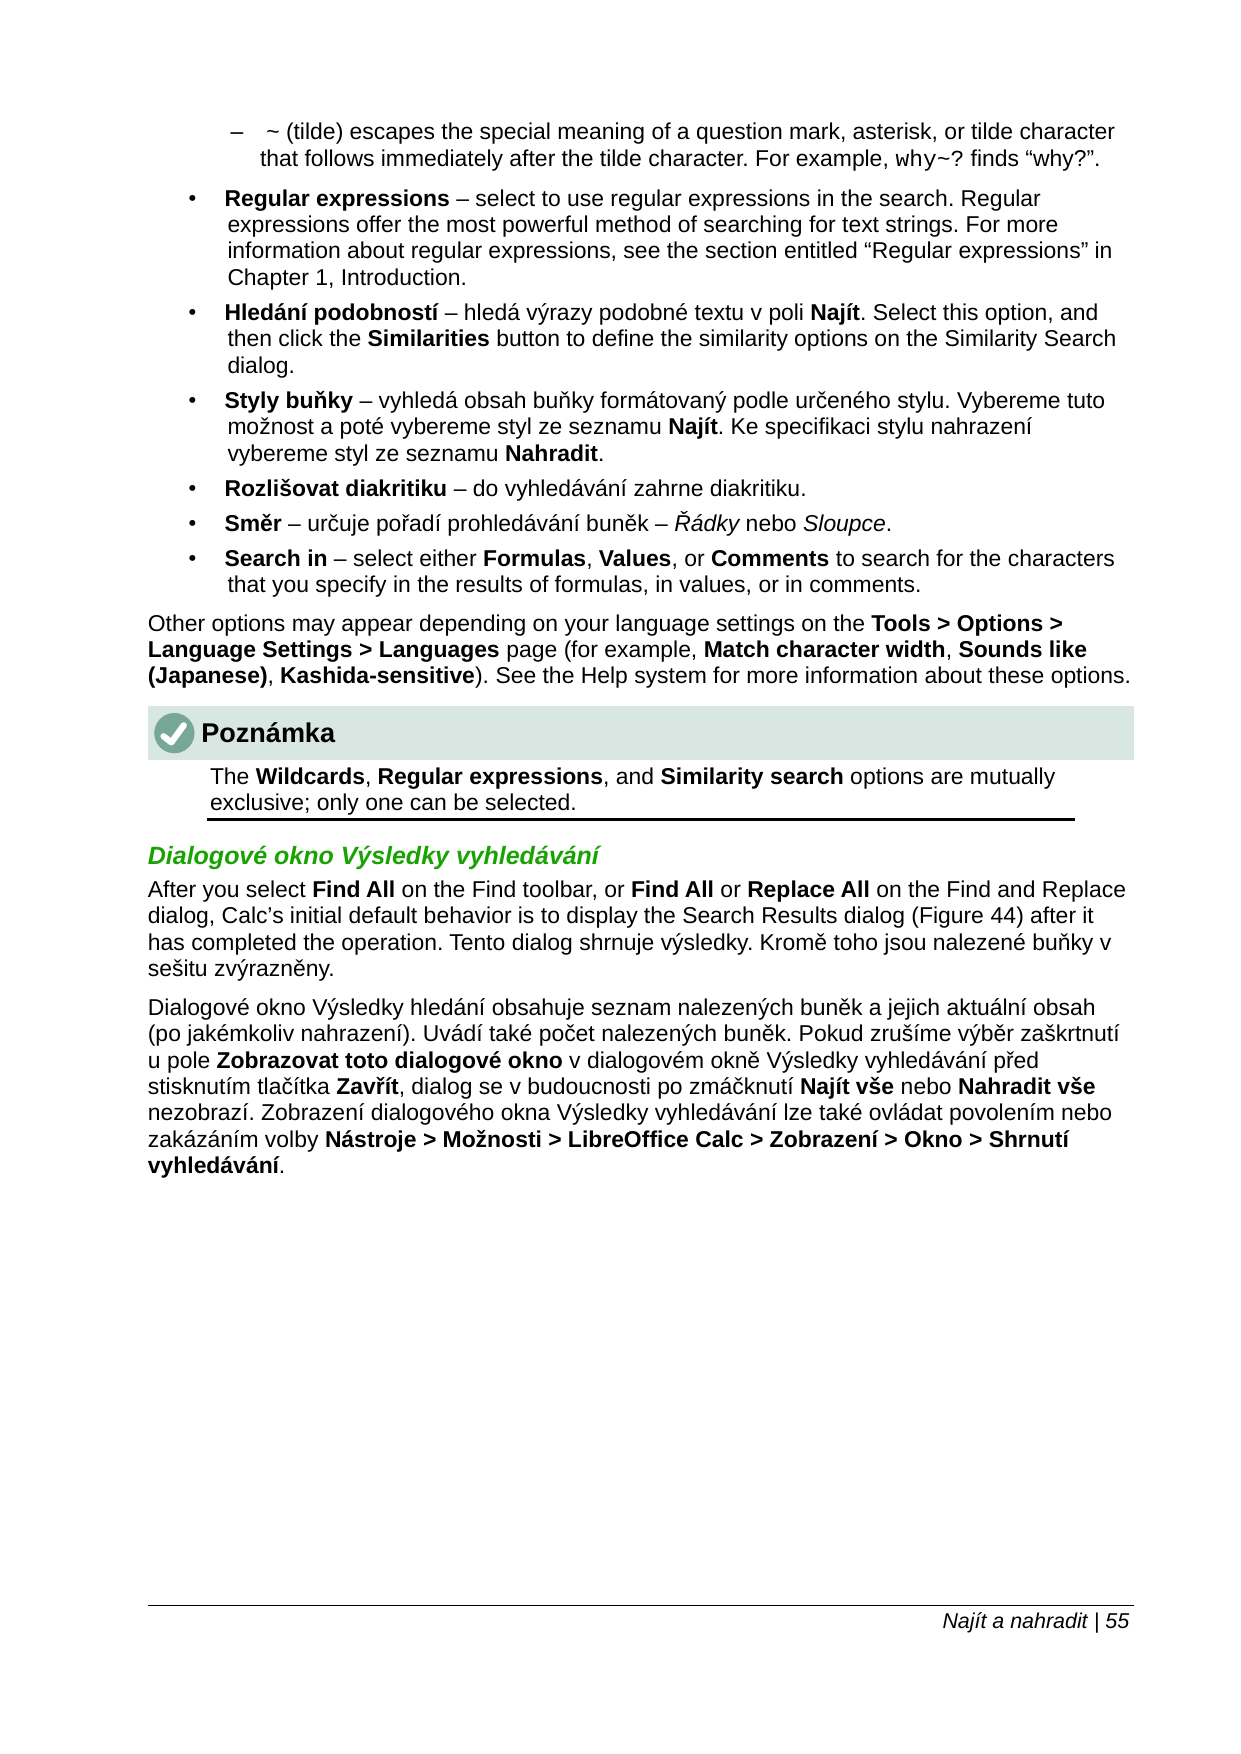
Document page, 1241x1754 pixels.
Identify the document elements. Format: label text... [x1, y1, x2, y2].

list Směr – určuje pořadí prohledávání buněk – Řádky nebo Sloupce. [185, 507, 1134, 536]
list Search in – select either Formulas, Values, or Comments to search for the characters that you specify in the results of formulas, in values, or in comments. [185, 542, 1134, 601]
list Regular expressions – select to use regular expressions in the search. Regular expressions offer the most powerful method of searching for text strings. For more information about regular expressions, see the section entitled “Regular expressions” in Chapter 1, Introduction. [185, 182, 1134, 290]
list ~ (tilde) escapes the special meaning of a question mark, asterisk, or tilde character that follows immediately after the tilde character. For example, why~? finds “why?”. [230, 118, 1134, 173]
list Styly buňky – vyhledá obsah buňky formátovaný podle určeného stylu. Vybereme tuto možnost a poté vybereme styl ze seznamu Najít. Ke specifikaci stylu nahrazení vybereme styl ze seznamu Nahradit. [185, 384, 1134, 466]
subtitle Dialogové okno Výsledky vyhledávání [148, 841, 1134, 870]
text After you select Find All on the Find toolbar, or Find All or Replace All on the Find and Replace dialog, Calc’s initial default behavior is to display the Search Results dialog (Figure 44) after it has completed the operation. Tento dialog shrnuje výsledky. Kromě toho jsou nalezené buňky v sešitu zvýrazněny. [148, 876, 1134, 981]
list Hledání podobností – hledá výrazy podobné textu v poli Najít. Select this option, and then click the Similarities button to define the similarity options on the Similarity Search dialog. [185, 296, 1134, 378]
subtitle Poznámka [148, 706, 1134, 760]
list Rozlišovat diakritiku – do vyhledávání zahrne diakritiku. [185, 472, 1134, 501]
text The Wildcards, Regular expressions, and Similarity search options are mutually exclusive; only one can be selected. [207, 760, 1075, 818]
text Dialogové okno Výsledky hledání obsahuje seznam nalezených buněk a jejich aktuální obsah (po jakémkoliv nahrazení). Uvádí také počet nalezených buněk. Pokud zrušíme výběr zaškrtnutí u pole Zobrazovat toto dialogové okno v dialogovém okně Výsledky vyhledávání před stisknutím tlačítka Zavřít, dialog se v budoucnosti po zmáčknutí Najít vše nebo Nahradit vše nezobrazí. Zobrazení dialogového okna Výsledky vyhledávání lze také ovládat povolením nebo zakázáním volby Nástroje > Možnosti > LibreOffice Calc > Zobrazení > Okno > Shrnutí vyhledávání. [148, 994, 1134, 1178]
text Other options may appear depending on your language settings on the Tools > Options > Language Settings > Languages page (for example, Match character width, Sounds like (Japanese), Kashida-sensitive). See the Help system for more information about these options. [148, 609, 1134, 689]
